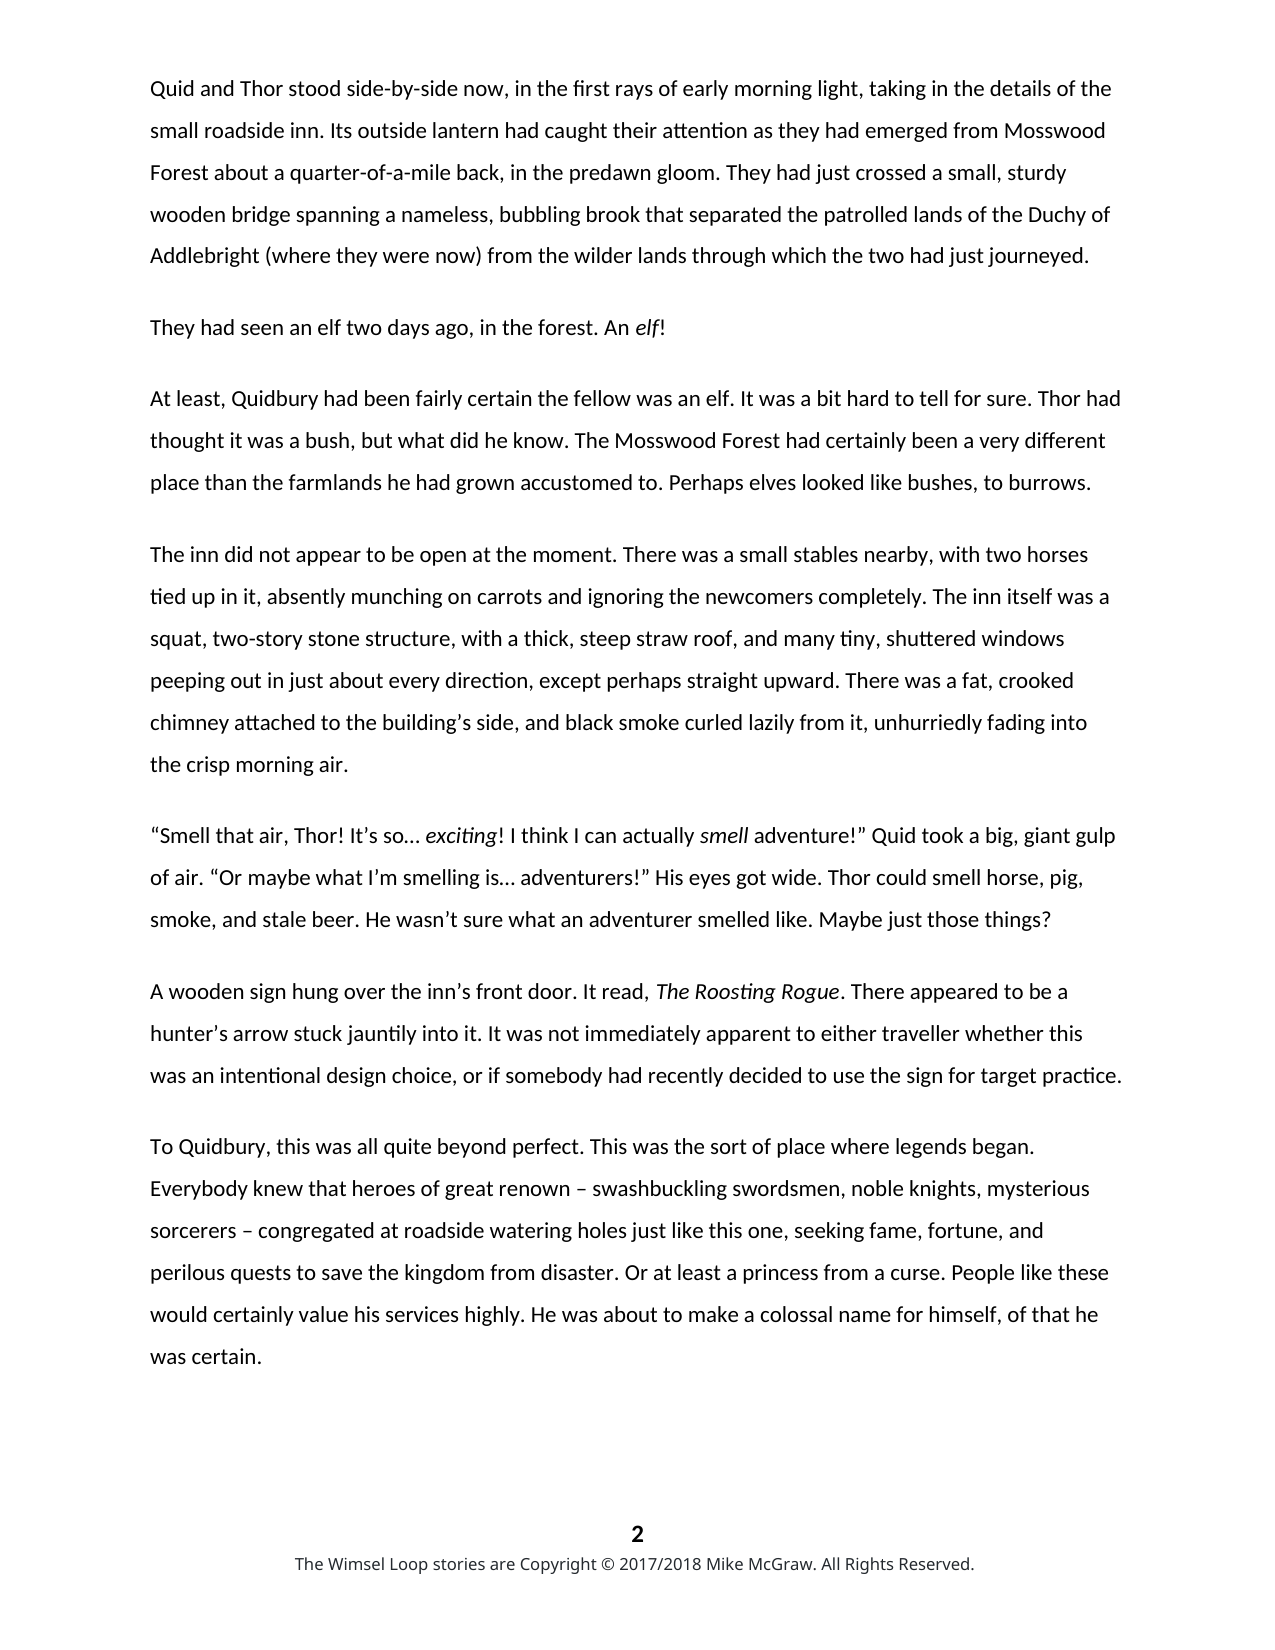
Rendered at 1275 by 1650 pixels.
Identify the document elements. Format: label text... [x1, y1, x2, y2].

text The inn did not appear to be open at the moment. There was a small stables nearby, with two horses tied up in it, absently munching on carrots and ignoring the newcomers completely. The inn itself was a squat, two-story stone structure, with a thick, steep straw roof, and many tiny, shuttered windows peeping out in just about every direction, except perhaps straight upward. There was a fat, crooked chimney attached to the building’s side, and black smoke curled lazily from it, unhurriedly fading into the crisp morning air. [150, 540, 1125, 778]
text They had seen an elf two days ago, in the forest. An elf! [150, 313, 1125, 341]
text Quid and Thor stood side-by-side now, in the first rays of early morning light, taking in the details of the small roadside inn. Its outside lantern had caught their attention as they had emerged from Mosswood Forest about a quarter-of-a-mile back, in the predawn gloom. They had just crossed a small, sturdy wooden bridge spanning a nameless, bubbling brook that separated the patrolled lands of the Duchy of Addlebright (where they were now) from the wilder lands through which the two had just journeyed. [150, 74, 1125, 270]
text “Smell that air, Thor! It’s so… exciting! I think I can actually smell adventure!” Quid took a big, giant gulp of air. “Or maybe what I’m smelling is… adventurers!” His eyes got wide. Thor could smell horse, pig, smoke, and stale beer. He wasn’t sure what an adventurer smelled like. Maybe just those things? [150, 821, 1125, 933]
text At least, Quidbury had been fairly certain the fellow was an elf. It was a bit hard to tell for sure. Thor had thought it was a bush, but what did he know. The Mosswood Forest had certainly been a very different place than the farmlands he had grown accustomed to. Perhaps elves looked like bushes, to burrows. [150, 384, 1125, 497]
text A wooden sign hung over the inn’s front door. It read, The Roosting Rogue. There appeared to be a hunter’s arrow stuck jauntily into it. It was not immediately apparent to either traveller whether this was an intentional design choice, or if somebody had recently decided to use the sign for target practice. [150, 977, 1125, 1089]
text To Quidbury, this was all quite beyond perfect. This was the sort of place where legends began. Everybody knew that heroes of great renown – swashbuckling swordsmen, noble knights, mysterious sorcerers – congregated at roadside watering holes just like this one, seeking fame, fortune, and perilous quests to save the kingdom from disaster. Or at least a princess from a curse. People like these would certainly value his services highly. He was about to make a colossal name for himself, of that he was certain. [150, 1132, 1125, 1370]
